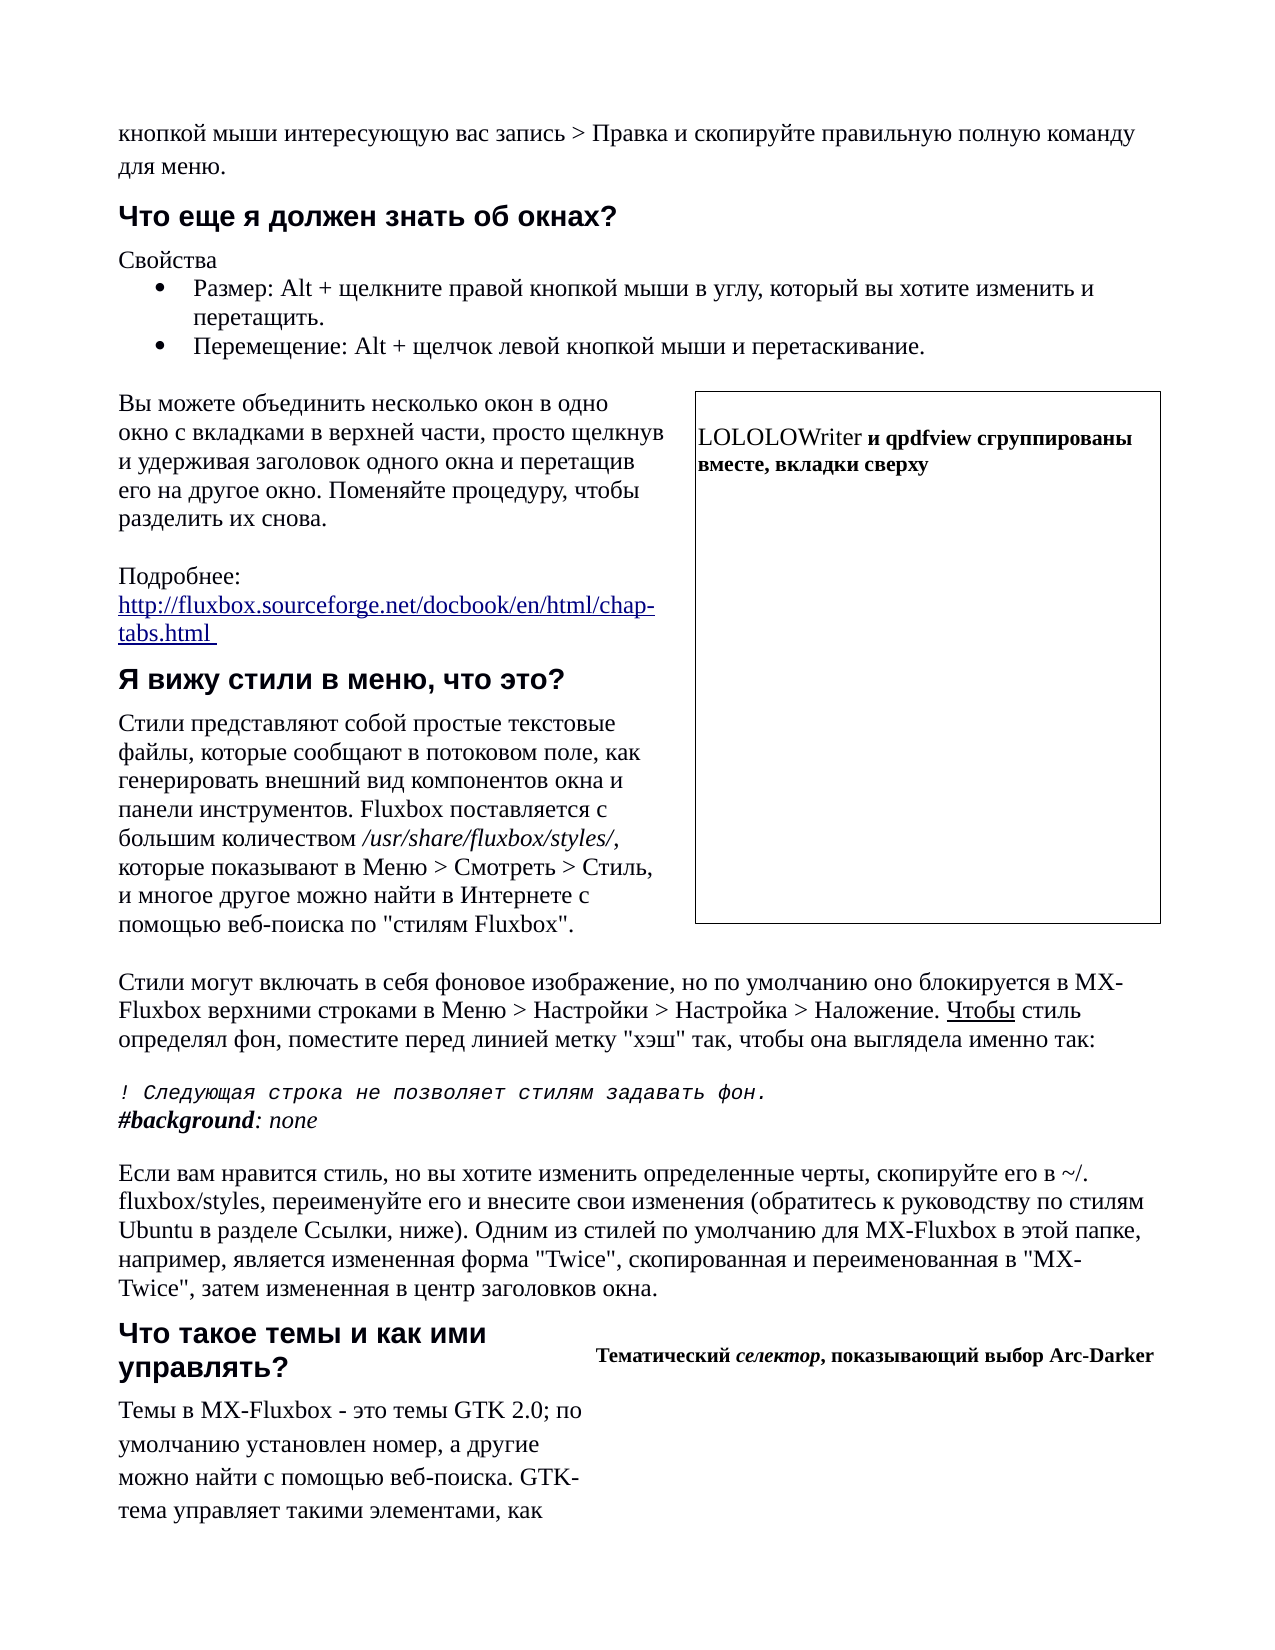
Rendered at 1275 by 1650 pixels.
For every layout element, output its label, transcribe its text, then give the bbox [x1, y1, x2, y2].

text Темы в MX-Fluxbox - это темы GTK 2.0; по умолчанию установлен номер, а другие можно найти с помощью веб-поиска. GTK-тема управляет такими элементами, как [118, 1396, 1157, 1523]
subtitle Я вижу стили в меню, что это? [118, 662, 695, 695]
text Если вам нравится стиль, но вы хотите изменить определенные черты, скопируйте его в ~/. fluxbox/styles, переименуйте его и внесите свои изменения (обратитесь к руководству по стилям Ubuntu в разделе Ссылки, ниже). Одним из стилей по умолчанию для MX-Fluxbox в этой папке, например, является измененная форма "Twice", скопированная и переименованная в "MX-Twice", затем измененная в центр заголовков окна. [118, 1158, 1157, 1301]
text #background: none [118, 1105, 1157, 1134]
text Вы можете объединить несколько окон в одно окно с вкладками в верхней части, просто щелкнув и удерживая заголовок одного окна и перетащив его на другое окно. Поменяйте процедуру, чтобы разделить их снова. [118, 388, 1157, 532]
text кнопкой мыши интересующую вас запись > Правка и скопируйте правильную полную команду для меню. [118, 118, 1157, 180]
text Стили представляют собой простые текстовые файлы, которые сообщают в потоковом поле, как генерировать внешний вид компонентов окна и панели инструментов. Fluxbox поставляется с большим количеством /usr/share/fluxbox/styles/, которые показывают в Меню > Смотреть > Стиль, и многое другое можно найти в Интернете с помощью веб-поиска по "стилям Fluxbox". [118, 708, 1157, 938]
subtitle [696, 662, 1157, 695]
list Размер: Alt + щелкните правой кнопкой мыши в углу, который вы хотите изменить и перетащить. [156, 273, 1157, 331]
subtitle Что еще я должен знать об окнах? [118, 199, 1157, 232]
list Перемещение: Alt + щелчок левой кнопкой мыши и перетаскивание. [156, 331, 1157, 360]
subtitle Что такое темы и как ими управлять? [118, 1316, 1157, 1383]
text ! Следующая строка не позволяет стилям задавать фон. [118, 1082, 1157, 1105]
text Свойства [118, 245, 1157, 273]
text [696, 561, 1157, 647]
text Подробнее: http://fluxbox.sourceforge.net/docbook/en/html/chap-tabs.html [118, 561, 695, 647]
text Стили могут включать в себя фоновое изображение, но по умолчанию оно блокируется в MX-Fluxbox верхними строками в Меню > Настройки > Настройка > Наложение. Чтобы стиль определял фон, поместите перед линией метку "хэш" так, чтобы она выглядела именно так: [118, 967, 1157, 1053]
